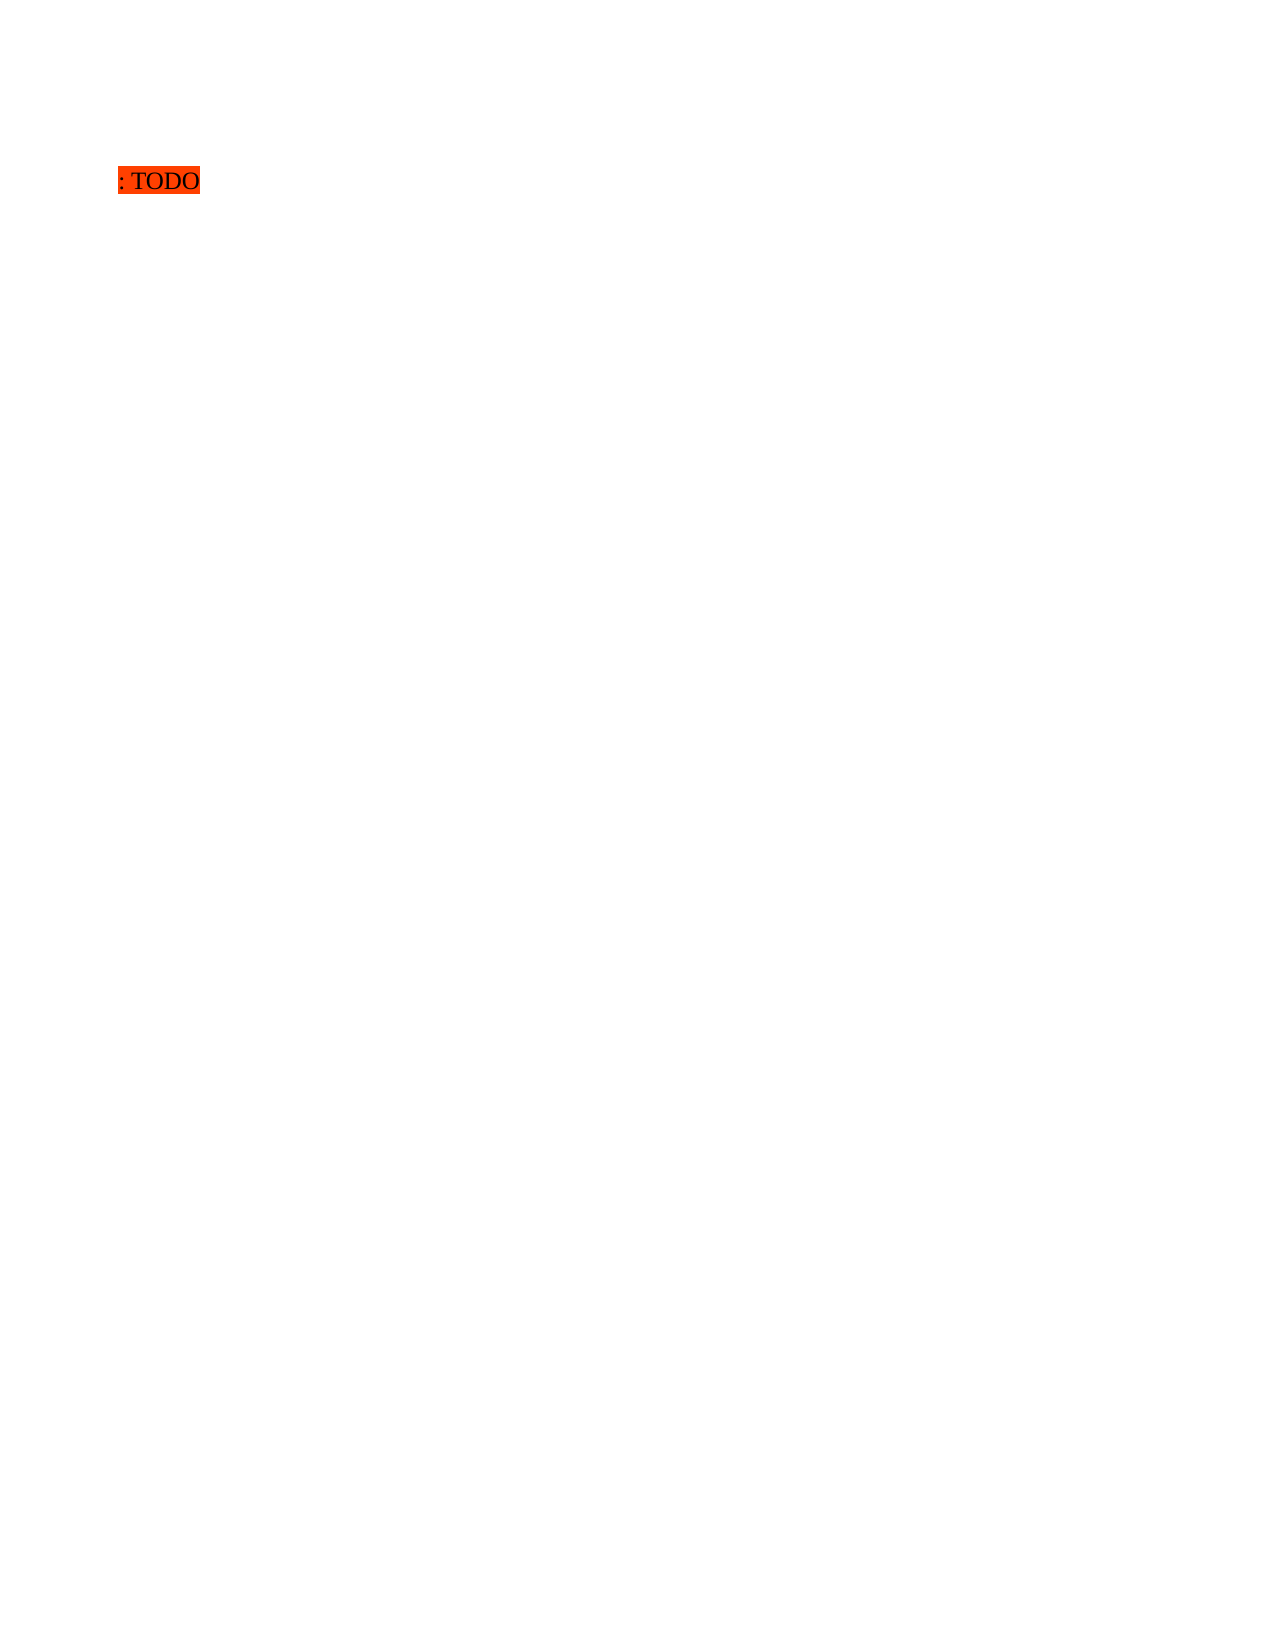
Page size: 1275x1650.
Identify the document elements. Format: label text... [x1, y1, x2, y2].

text : TODO [118, 166, 1157, 194]
